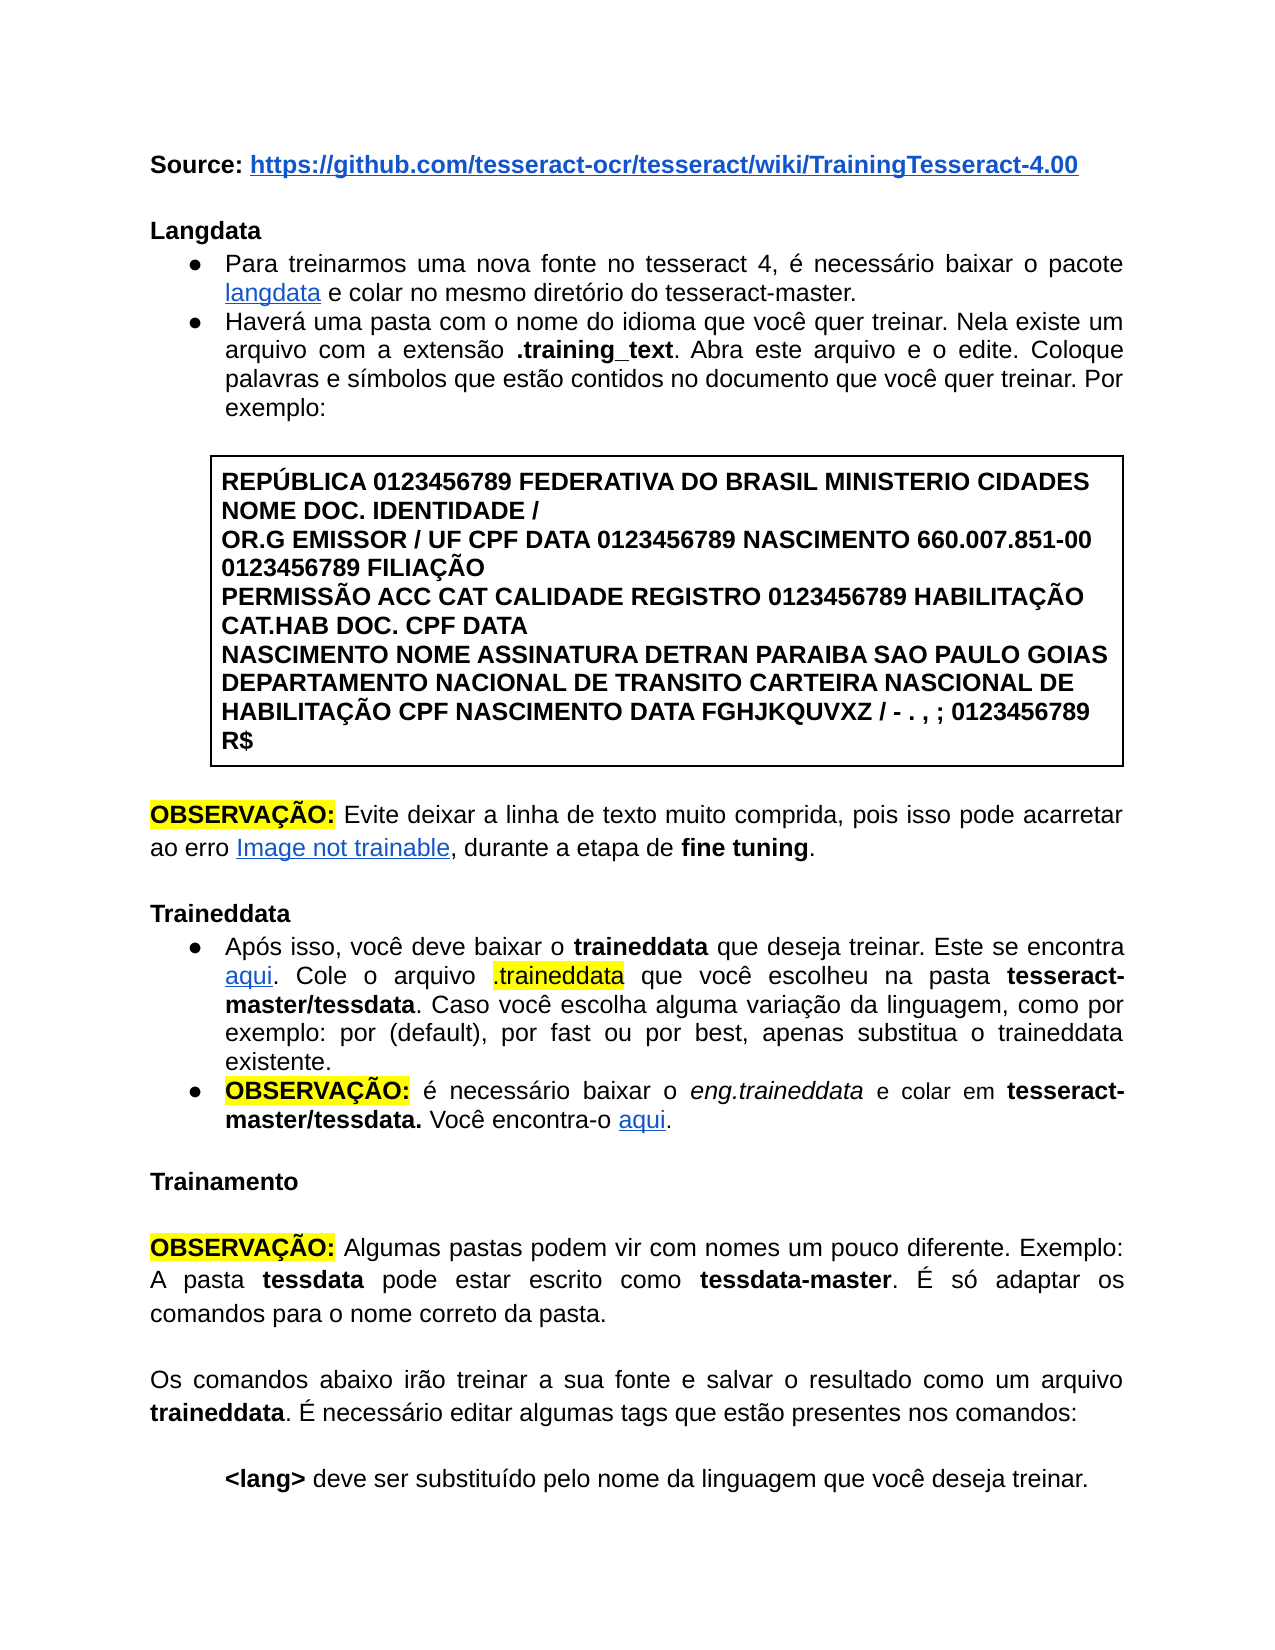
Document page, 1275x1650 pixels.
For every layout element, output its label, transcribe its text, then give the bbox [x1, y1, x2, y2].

text Os comandos abaixo irão treinar a sua fonte e salvar o resultado como um arquivo traineddata. É necessário editar algumas tags que estão presentes nos comandos: [150, 1364, 1125, 1426]
table_header REPÚBLICA 0123456789 FEDERATIVA DO BRASIL MINISTERIO CIDADES NOME DOC. IDENTIDADE / OR.G EMISSOR / UF CPF DATA 0123456789 NASCIMENTO 660.007.851-00 0123456789 FILIAÇÃO PERMISSÃO ACC CAT CALIDADE REGISTRO 0123456789 HABILITAÇÃO CAT.HAB DOC. CPF DATA NASCIMENTO NOME ASSINATURA DETRAN PARAIBA SAO PAULO GOIAS DEPARTAMENTO NACIONAL DE TRANSITO CARTEIRA NASCIONAL DE HABILITAÇÃO CPF NASCIMENTO DATA FGHJKQUVXZ / - . , ; 0123456789 R$ [212, 457, 1122, 765]
text OBSERVAÇÃO: Algumas pastas podem vir com nomes um pouco diferente. Exemplo: A pasta tessdata pode estar escrito como tessdata-master. É só adaptar os comandos para o nome correto da pasta. [150, 1232, 1125, 1327]
text <lang> deve ser substituído pelo nome da linguagem que você deseja treinar. [225, 1464, 1125, 1492]
text Trainamento [150, 1166, 1125, 1195]
list Para treinarmos uma nova fonte no tesseract 4, é necessário baixar o pacote langdata e colar no mesmo diretório do tesseract-master. [187, 249, 1125, 307]
list OBSERVAÇÃO: é necessário baixar o eng.traineddata e colar em tesseract-master/tessdata. Você encontra-o aqui. [187, 1076, 1125, 1133]
text Langdata [150, 216, 1125, 245]
text Source: https://github.com/tesseract-ocr/tesseract/wiki/TrainingTesseract-4.00 [150, 150, 1125, 179]
text OBSERVAÇÃO: Evite deixar a linha de texto muito comprida, pois isso pode acarretar ao erro Image not trainable, durante a etapa de fine tuning. [150, 800, 1125, 862]
list Após isso, você deve baixar o traineddata que deseja treinar. Este se encontra aqui. Cole o arquivo .traineddata que você escolheu na pasta tesseract-master/tessdata. Caso você escolha alguma variação da linguagem, como por exemplo: por (default), por fast ou por best, apenas substitua o traineddata existente. [187, 932, 1125, 1076]
list Haverá uma pasta com o nome do idioma que você quer treinar. Nela existe um arquivo com a extensão .training_text. Abra este arquivo e o edite. Coloque palavras e símbolos que estão contidos no documento que você quer treinar. Por exemplo: [187, 307, 1125, 422]
text Traineddata [150, 899, 1125, 928]
